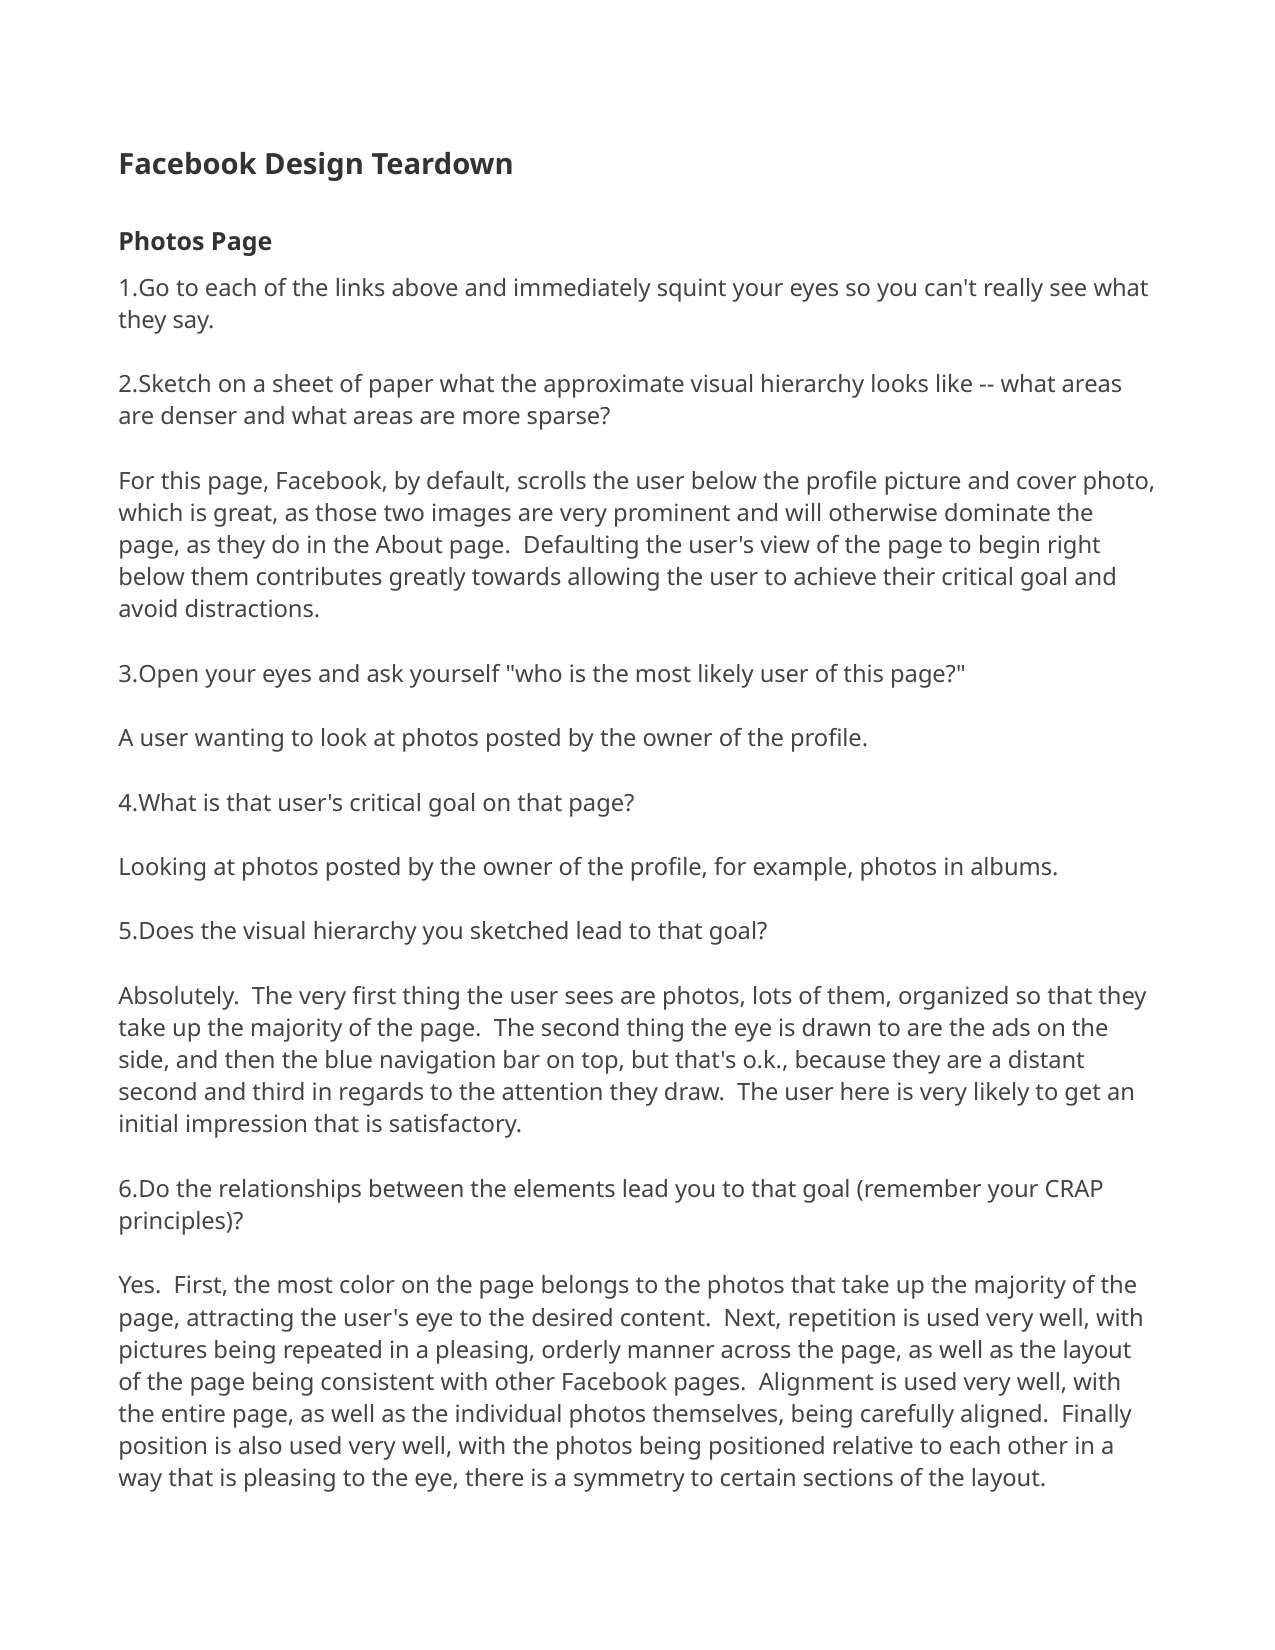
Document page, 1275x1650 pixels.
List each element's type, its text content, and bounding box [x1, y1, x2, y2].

list What is that user's critical goal on that page? [118, 786, 1157, 818]
list Open your eyes and ask yourself "who is the most likely user of this page?" [118, 657, 1157, 689]
text Yes. First, the most color on the page belongs to the photos that take up the majority of the page, attracting the user's eye to the desired content. Next, repetition is used very well, with pictures being repeated in a pleasing, orderly manner across the page, as well as the layout of the page being consistent with other Facebook pages. Alignment is used very well, with the entire page, as well as the individual photos themselves, being carefully aligned. Finally position is also used very well, with the photos being positioned relative to each other in a way that is pleasing to the eye, there is a symmetry to certain sections of the layout. [118, 1268, 1157, 1494]
list Does the visual hierarchy you sketched lead to that goal? [118, 914, 1157, 947]
subtitle Facebook Design Teardown [118, 143, 1157, 183]
list Sketch on a sheet of paper what the approximate visual hierarchy looks like -- what areas are denser and what areas are more sparse? [118, 367, 1157, 432]
list Do the relationships between the elements lead you to that goal (remember your CRAP principles)? [118, 1172, 1157, 1236]
list Go to each of the links above and immediately squint your eyes so you can't really see what they say. [118, 271, 1157, 335]
text Looking at photos posted by the owner of the profile, for example, photos in albums. [118, 850, 1157, 882]
text Absolutely. The very first thing the user sees are photos, lots of them, organized so that they take up the majority of the page. The second thing the eye is drawn to are the ads on the side, and then the blue navigation bar on top, but that's o.k., because they are a distant second and third in regards to the attention they draw. The user here is very likely to get an initial impression that is satisfactory. [118, 979, 1157, 1140]
text A user wanting to look at photos posted by the owner of the profile. [118, 721, 1157, 753]
text For this page, Facebook, by default, scrolls the user below the profile picture and cover photo, which is great, as those two images are very prominent and will otherwise dominate the page, as they do in the About page. Defaulting the user's view of the page to begin right below them contributes greatly towards allowing the user to achieve their critical goal and avoid distractions. [118, 464, 1157, 625]
text Photos Page [118, 195, 1157, 258]
